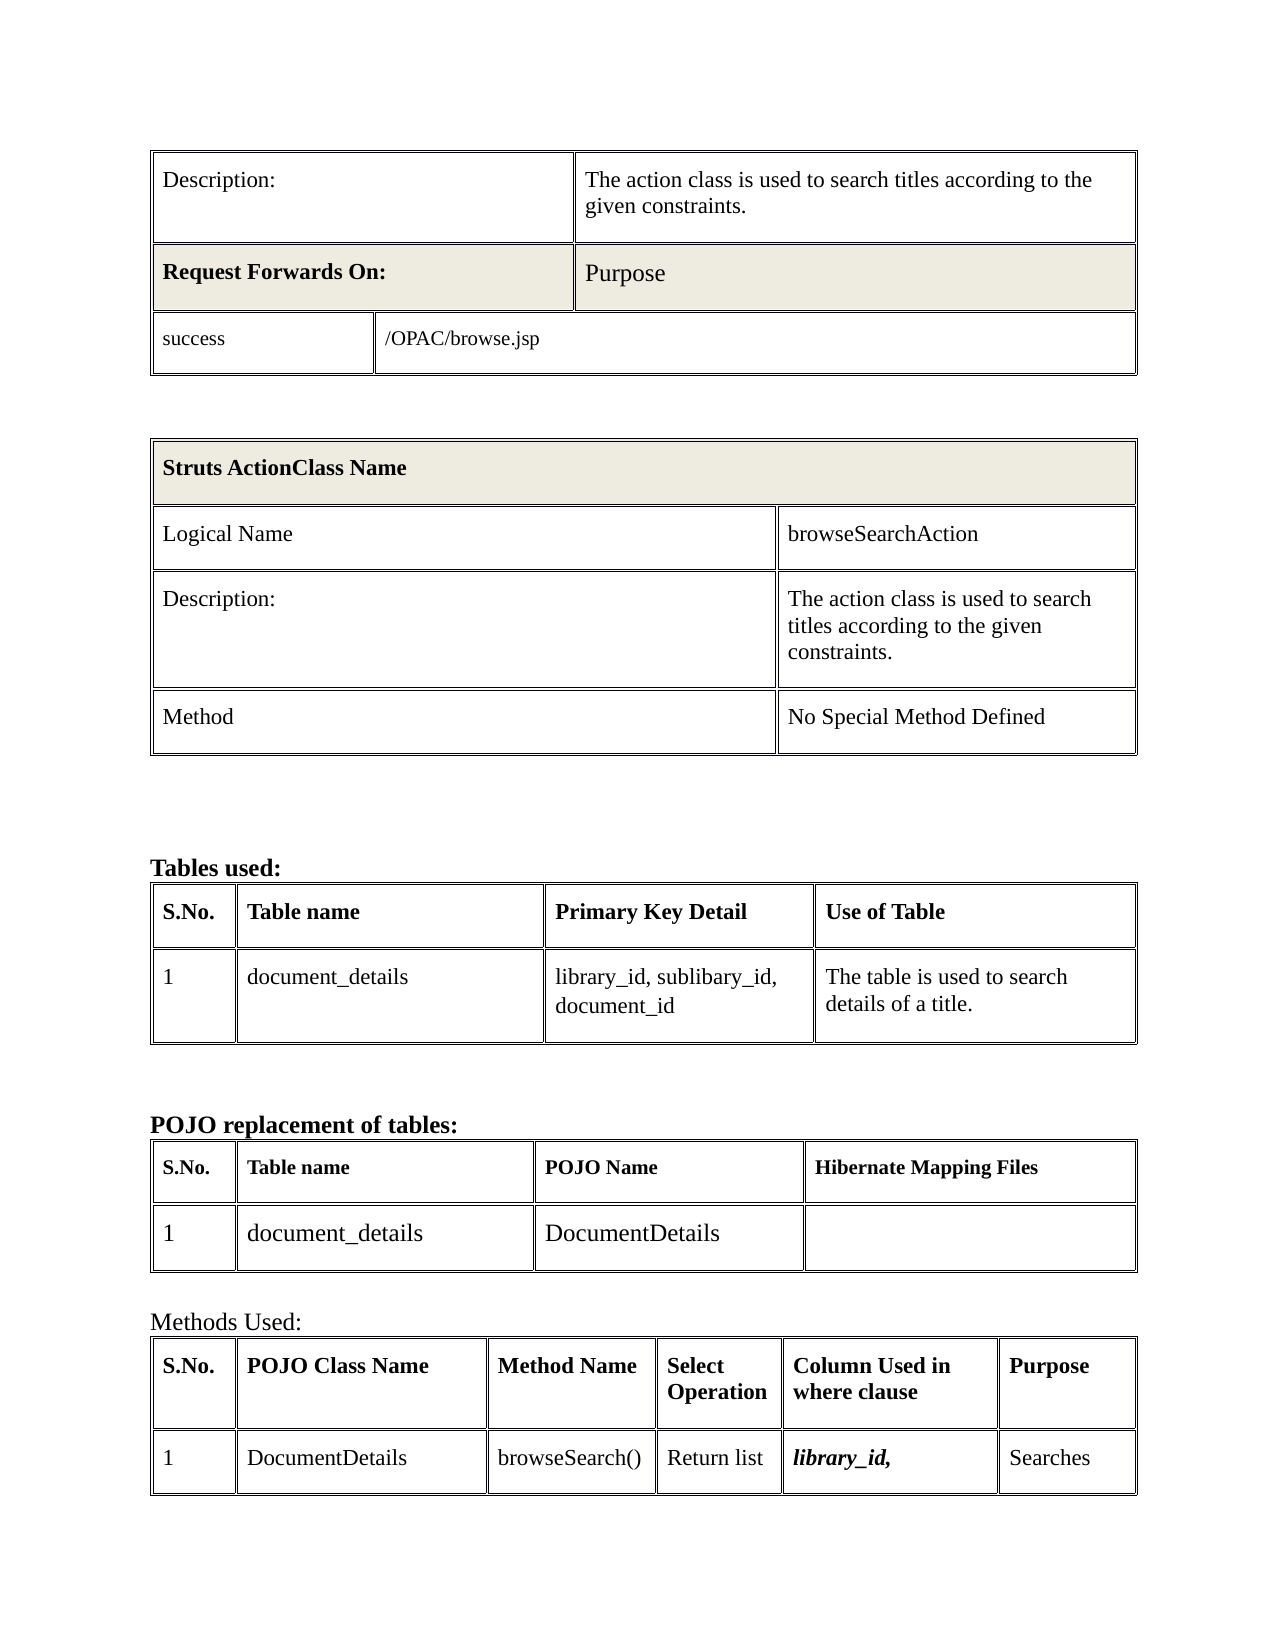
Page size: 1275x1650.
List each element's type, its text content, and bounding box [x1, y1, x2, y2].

table_header S.No. [154, 885, 235, 947]
table_cell Return list [658, 1431, 781, 1493]
table_header Purpose [1000, 1339, 1135, 1427]
table_header Table name [238, 885, 543, 947]
table_cell The table is used to search details of a title. [816, 950, 1135, 1042]
table_cell Description: [154, 153, 573, 242]
table_header Select Operation [658, 1339, 781, 1427]
table_header S.No. [154, 1142, 235, 1202]
table_cell document_details [238, 950, 543, 1042]
table_header Hibernate Mapping Files [806, 1142, 1135, 1202]
text POJO replacement of tables: [150, 1110, 1125, 1139]
table_cell document_details [238, 1206, 533, 1270]
table_header S.No. [154, 1339, 235, 1427]
table_cell Request Forwards On: [154, 245, 573, 309]
table_cell DocumentDetails [536, 1206, 803, 1270]
table_cell 1 [154, 1431, 235, 1493]
table_cell Logical Name [154, 507, 775, 569]
table_cell browseSearchAction [779, 507, 1135, 569]
table_cell /OPAC/browse.jsp [376, 313, 1135, 373]
table_cell No Special Method Defined [779, 691, 1135, 753]
table_header Use of Table [816, 885, 1135, 947]
table_cell 1 [154, 1206, 235, 1270]
table_cell Purpose [576, 245, 1135, 309]
table_cell browseSearch() [489, 1431, 655, 1493]
table_cell The action class is used to search titles according to the given constraints. [779, 572, 1135, 687]
table_cell DocumentDetails [238, 1431, 486, 1493]
table_cell 1 [154, 950, 235, 1042]
table_cell [806, 1206, 1135, 1270]
table_header Table name [238, 1142, 533, 1202]
table_cell Method [154, 691, 775, 753]
table_header Column Used in where clause [784, 1339, 997, 1427]
table_header POJO Name [536, 1142, 803, 1202]
table_cell success [154, 313, 373, 373]
table_cell library_id, [784, 1431, 997, 1493]
text Tables used: [150, 853, 1125, 882]
table_cell Description: [154, 572, 775, 687]
text Methods Used: [150, 1307, 1125, 1336]
table_header Struts ActionClass Name [154, 442, 1135, 504]
table_cell The action class is used to search titles according to the given constraints. [576, 153, 1135, 242]
table_cell Searches [1000, 1431, 1135, 1493]
table_header POJO Class Name [238, 1339, 486, 1427]
table_header Method Name [489, 1339, 655, 1427]
table_cell library_id, sublibary_id, document_id [546, 950, 813, 1042]
table_header Primary Key Detail [546, 885, 813, 947]
